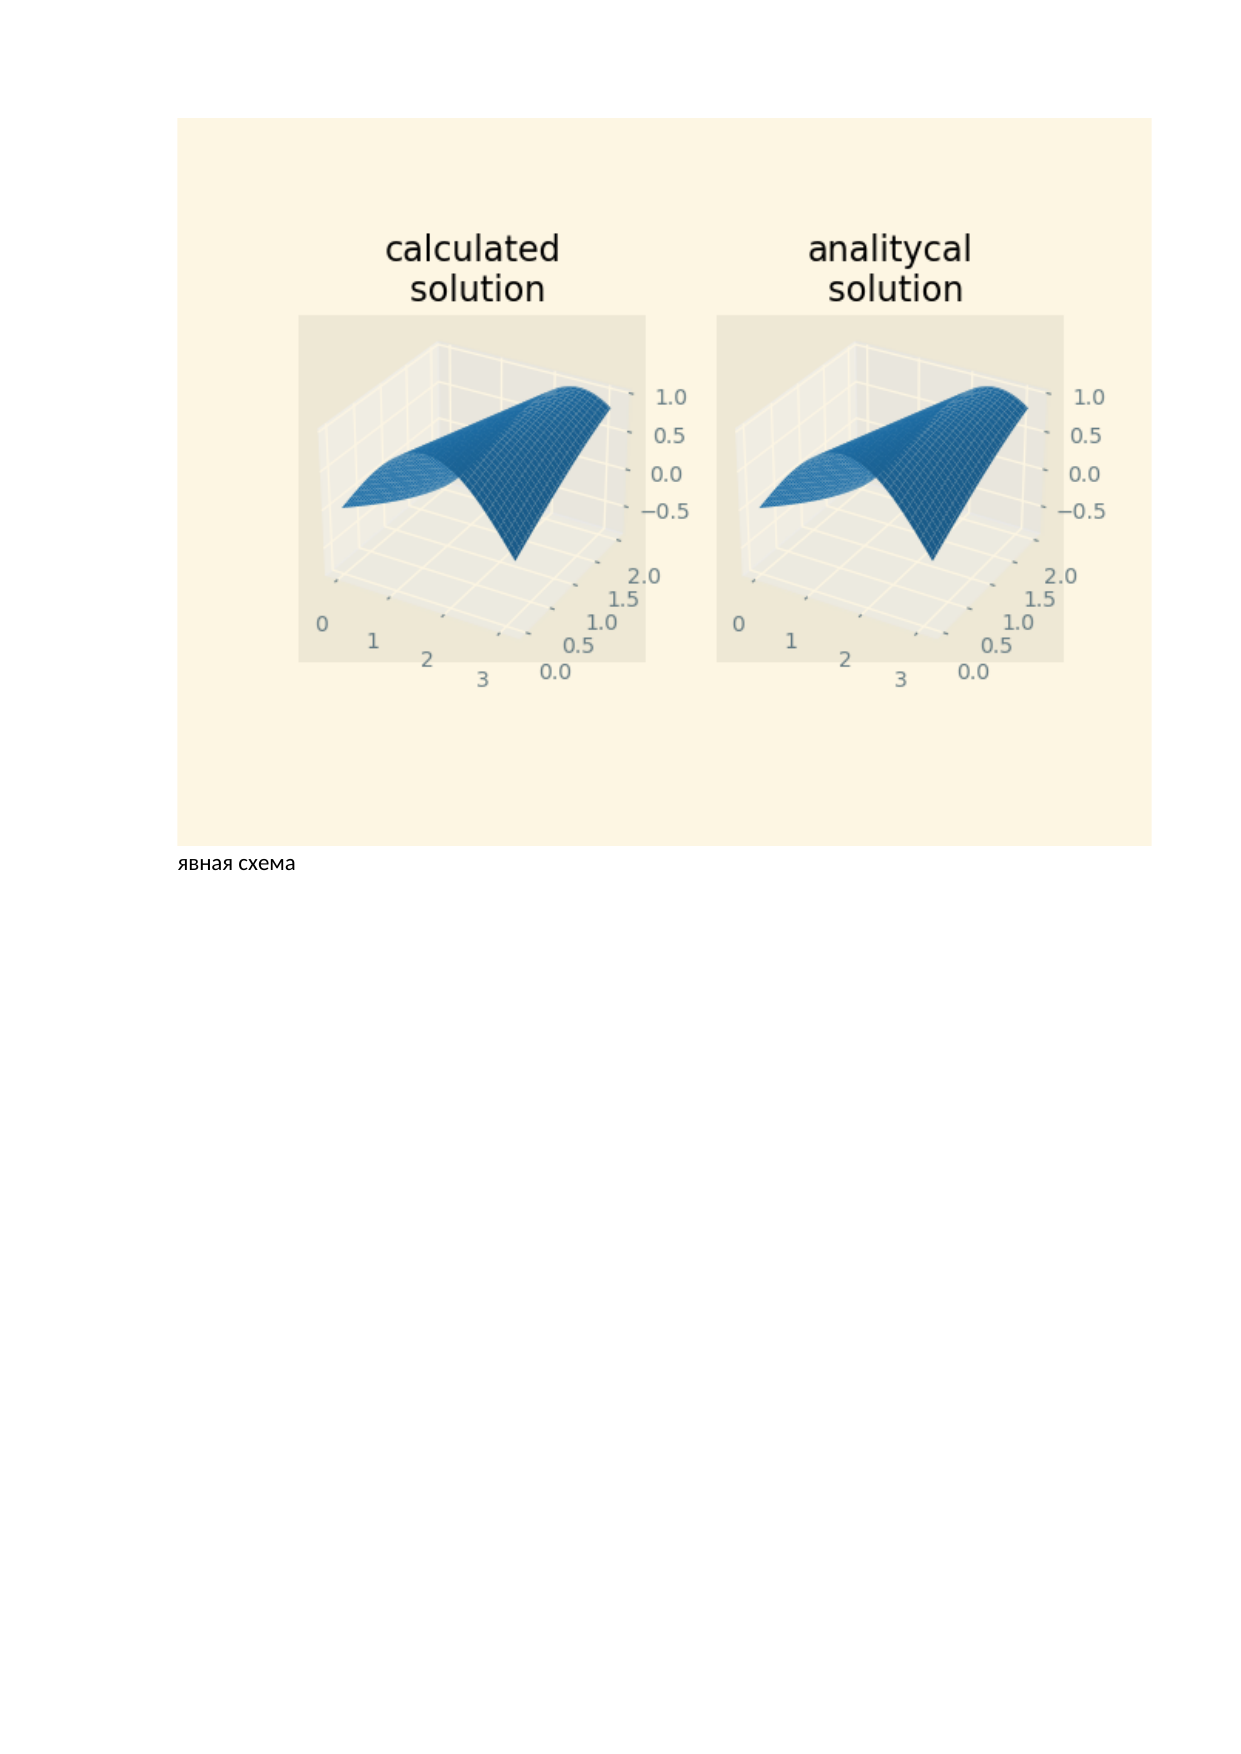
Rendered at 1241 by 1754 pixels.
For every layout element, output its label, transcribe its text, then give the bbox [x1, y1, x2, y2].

picture [177, 118, 1152, 846]
text явная схема [177, 846, 1152, 876]
